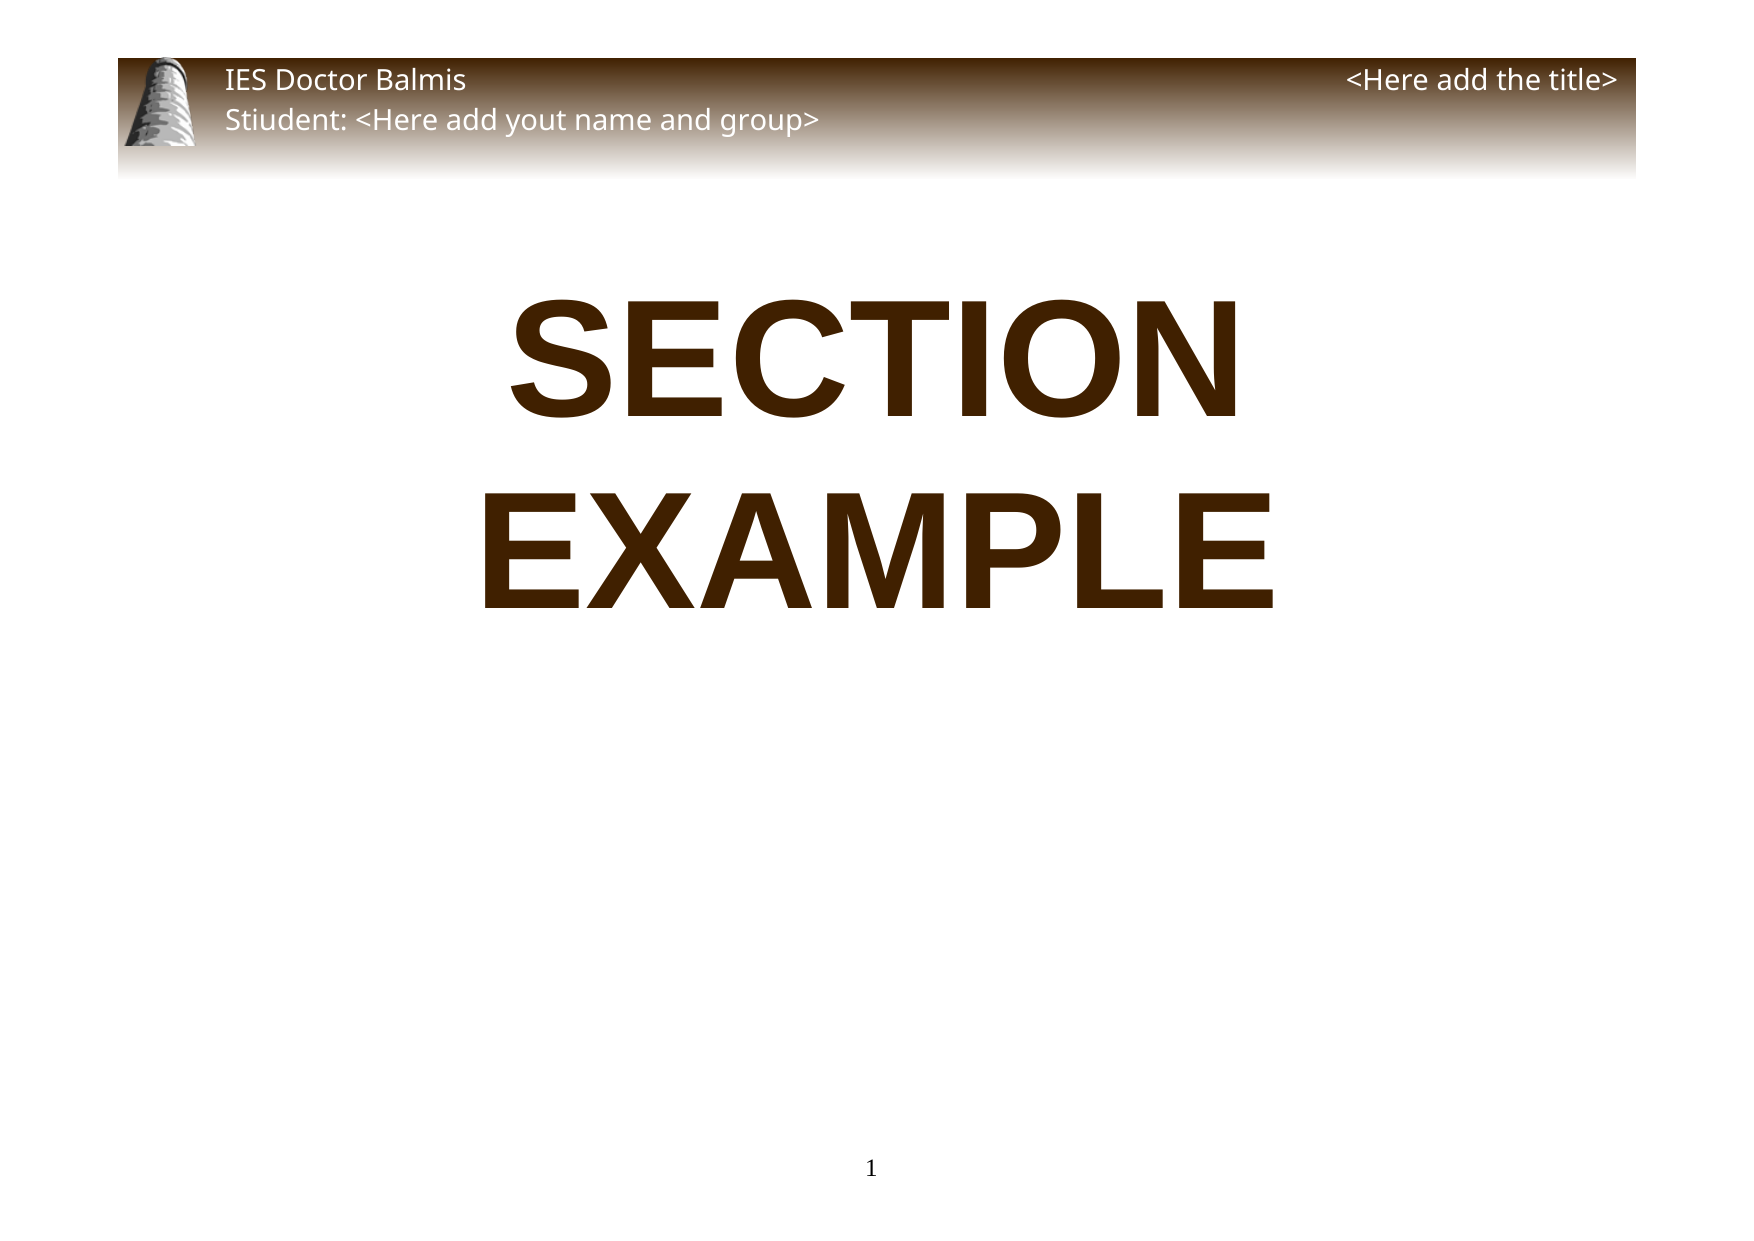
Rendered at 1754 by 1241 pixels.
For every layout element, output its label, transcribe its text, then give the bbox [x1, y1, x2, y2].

subtitle Section example [118, 260, 1636, 644]
picture [121, 57, 202, 146]
